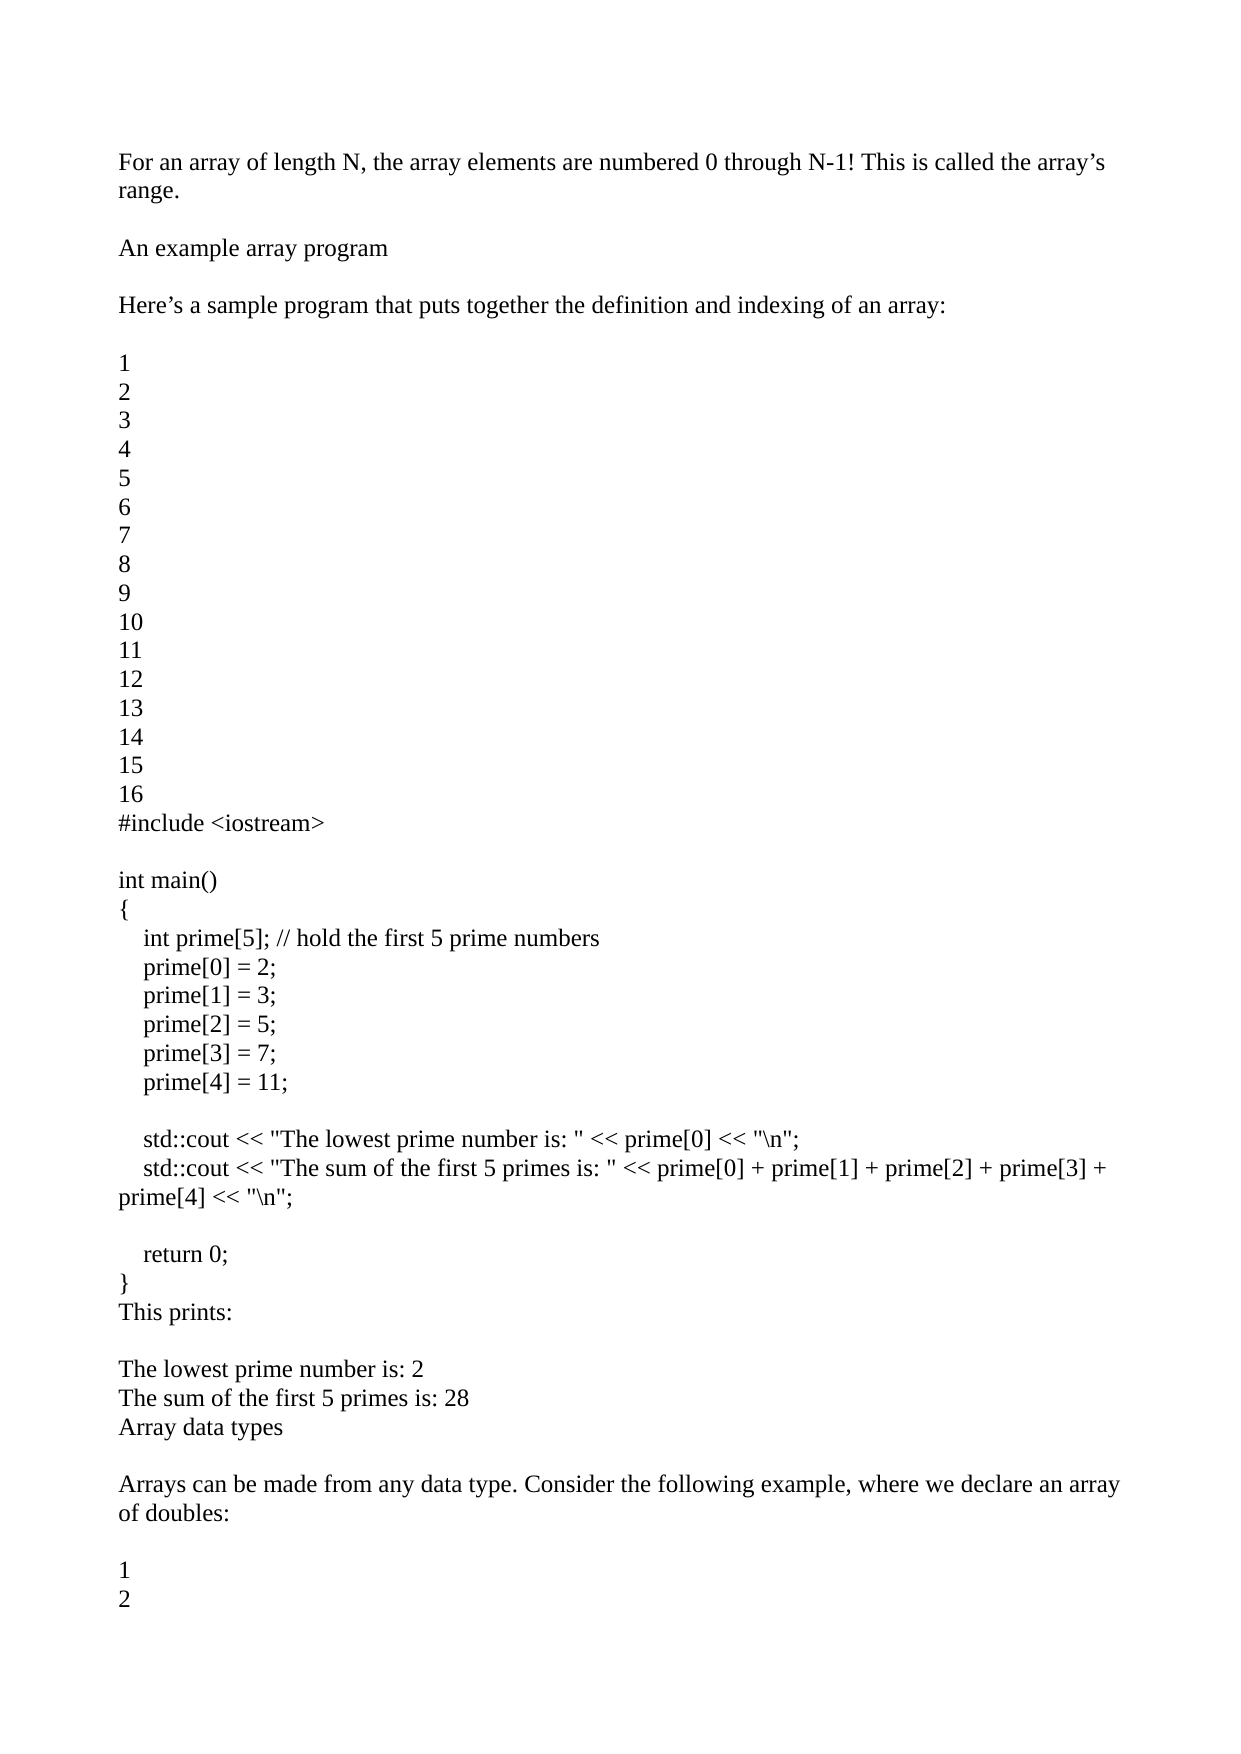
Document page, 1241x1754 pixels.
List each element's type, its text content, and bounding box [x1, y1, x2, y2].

text 3 [118, 406, 1122, 434]
text 7 [118, 521, 1122, 549]
text 12 [118, 664, 1122, 693]
text Arrays can be made from any data type. Consider the following example, where we declare an array of doubles: [118, 1469, 1122, 1527]
text int main() [118, 866, 1122, 894]
text This prints: [118, 1297, 1122, 1326]
text 13 [118, 693, 1122, 722]
text Array data types [118, 1412, 1122, 1441]
text Here’s a sample program that puts together the definition and indexing of an array: [118, 291, 1122, 319]
text int prime[5]; // hold the first 5 prime numbers [118, 923, 1122, 952]
text prime[0] = 2; [118, 952, 1122, 981]
text 15 [118, 751, 1122, 779]
text 4 [118, 434, 1122, 463]
text The sum of the first 5 primes is: 28 [118, 1383, 1122, 1412]
text #include <iostream> [118, 808, 1122, 837]
text 10 [118, 607, 1122, 636]
text 14 [118, 722, 1122, 751]
text 1 [118, 1556, 1122, 1584]
text 8 [118, 549, 1122, 578]
text return 0; [118, 1239, 1122, 1268]
text { [118, 894, 1122, 923]
text 9 [118, 578, 1122, 607]
text 2 [118, 1584, 1122, 1613]
text prime[1] = 3; [118, 981, 1122, 1009]
text prime[4] = 11; [118, 1067, 1122, 1096]
text } [118, 1268, 1122, 1297]
text 5 [118, 463, 1122, 492]
text std::cout << "The sum of the first 5 primes is: " << prime[0] + prime[1] + prime[2] + prime[3] + prime[4] << "\n"; [118, 1153, 1122, 1211]
text 11 [118, 636, 1122, 664]
text prime[3] = 7; [118, 1038, 1122, 1067]
text For an array of length N, the array elements are numbered 0 through N-1! This is called the array’s range. [118, 147, 1122, 204]
text 16 [118, 779, 1122, 808]
text 1 [118, 348, 1122, 377]
text prime[2] = 5; [118, 1009, 1122, 1038]
text std::cout << "The lowest prime number is: " << prime[0] << "\n"; [118, 1124, 1122, 1153]
text The lowest prime number is: 2 [118, 1354, 1122, 1383]
text 6 [118, 492, 1122, 521]
text 2 [118, 377, 1122, 406]
text An example array program [118, 233, 1122, 262]
